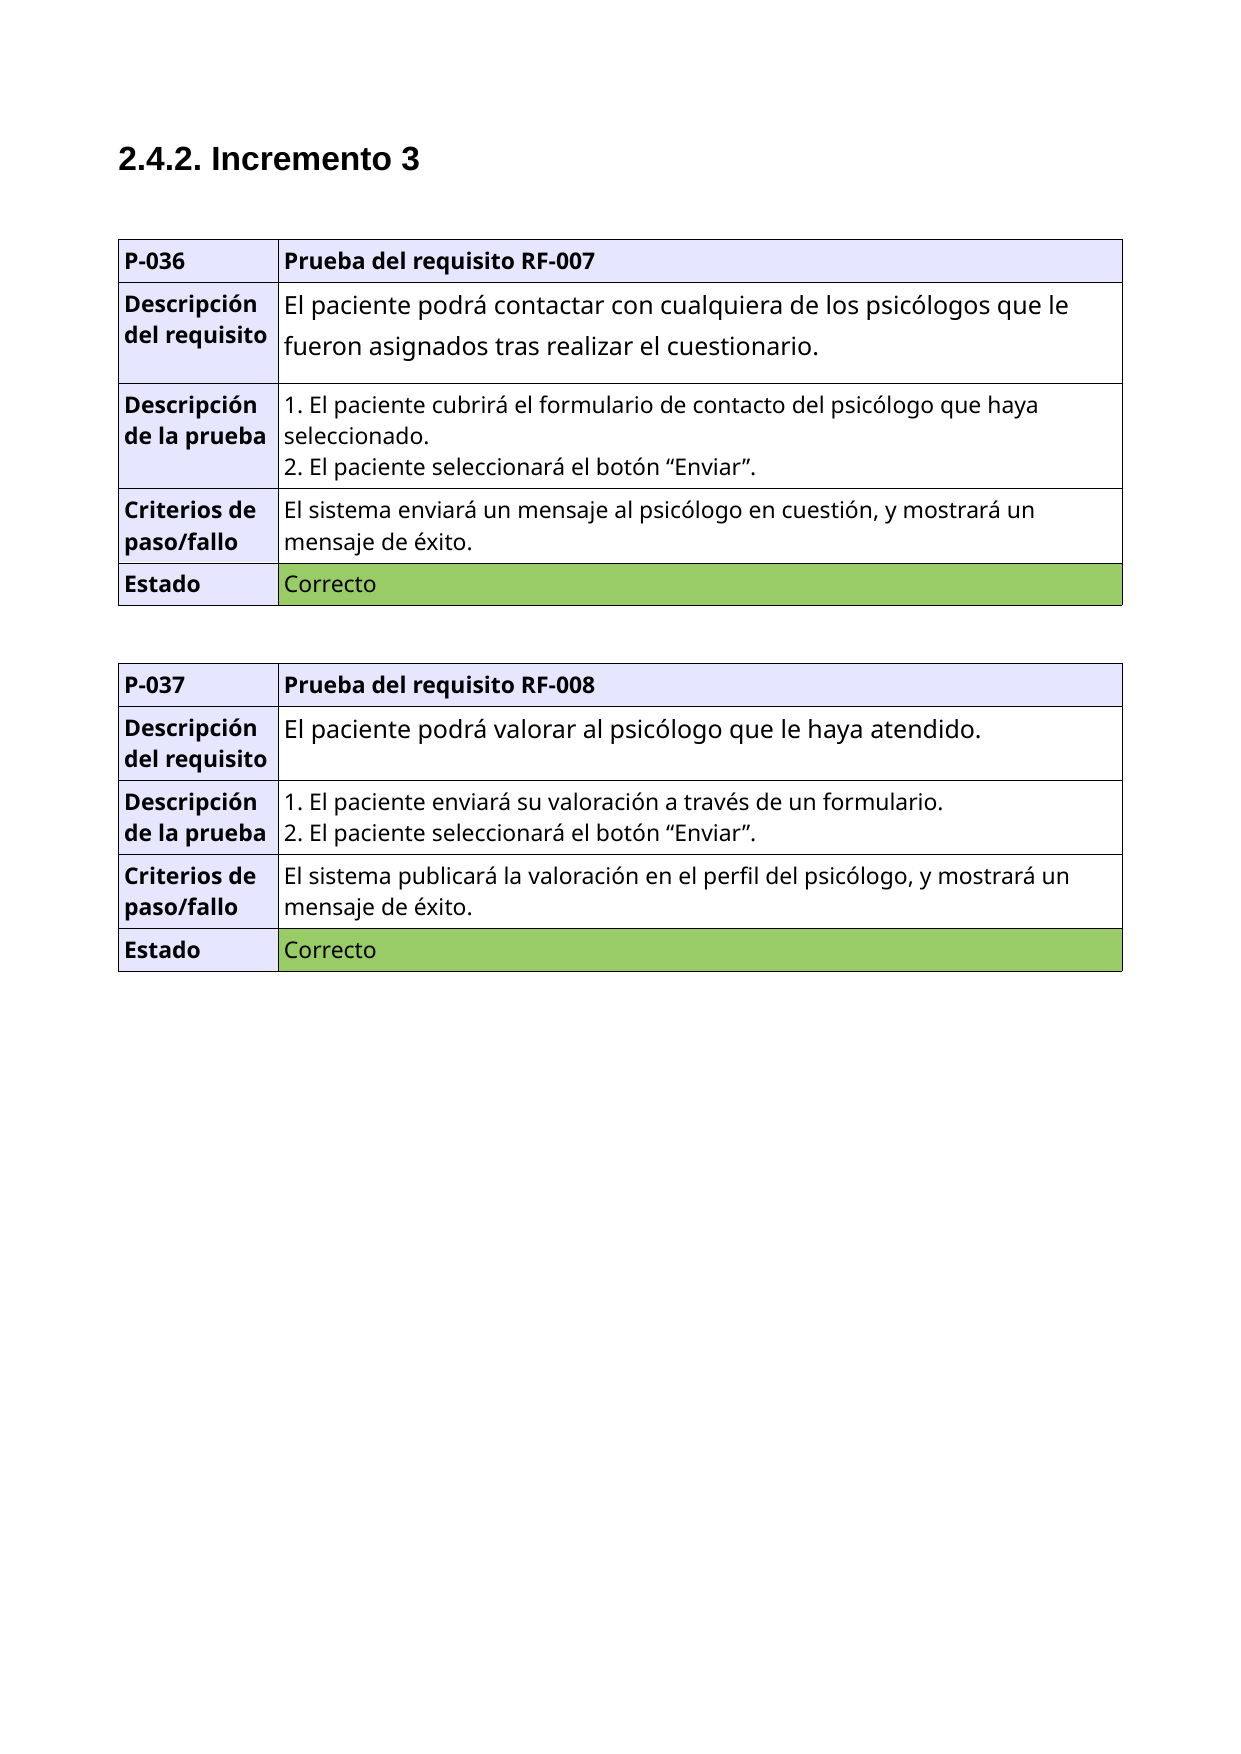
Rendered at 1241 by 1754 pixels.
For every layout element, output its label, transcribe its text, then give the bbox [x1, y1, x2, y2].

table_cell Criterios de paso/fallo [119, 489, 278, 562]
table_cell El sistema enviará un mensaje al psicólogo en cuestión, y mostrará un mensaje de éxito. [279, 489, 1122, 562]
table_cell Descripción del requisito [119, 283, 278, 383]
table_cell Estado [119, 564, 278, 605]
table_header P-036 [119, 240, 278, 282]
table_cell Correcto [279, 929, 1122, 971]
table_cell El paciente podrá valorar al psicólogo que le haya atendido. [279, 707, 1122, 780]
table_header P-037 [119, 664, 278, 706]
table_cell 1. El paciente enviará su valoración a través de un formulario. 2. El paciente seleccionará el botón “Enviar”. [279, 781, 1122, 854]
table_header Prueba del requisito RF-008 [279, 664, 1122, 706]
table_cell 1. El paciente cubrirá el formulario de contacto del psicólogo que haya seleccionado. 2. El paciente seleccionará el botón “Enviar”. [279, 384, 1122, 488]
subtitle 2.4.2. Incremento 3 [118, 139, 1122, 178]
table_cell Descripción de la prueba [119, 384, 278, 488]
table_cell El sistema publicará la valoración en el perfil del psicólogo, y mostrará un mensaje de éxito. [279, 855, 1122, 928]
table_cell Estado [119, 929, 278, 971]
table_cell El paciente podrá contactar con cualquiera de los psicólogos que le fueron asignados tras realizar el cuestionario. [279, 283, 1122, 383]
table_cell Descripción del requisito [119, 707, 278, 780]
table_header Prueba del requisito RF-007 [279, 240, 1122, 282]
table_cell Correcto [279, 564, 1122, 605]
table_cell Descripción de la prueba [119, 781, 278, 854]
table_cell Criterios de paso/fallo [119, 855, 278, 928]
